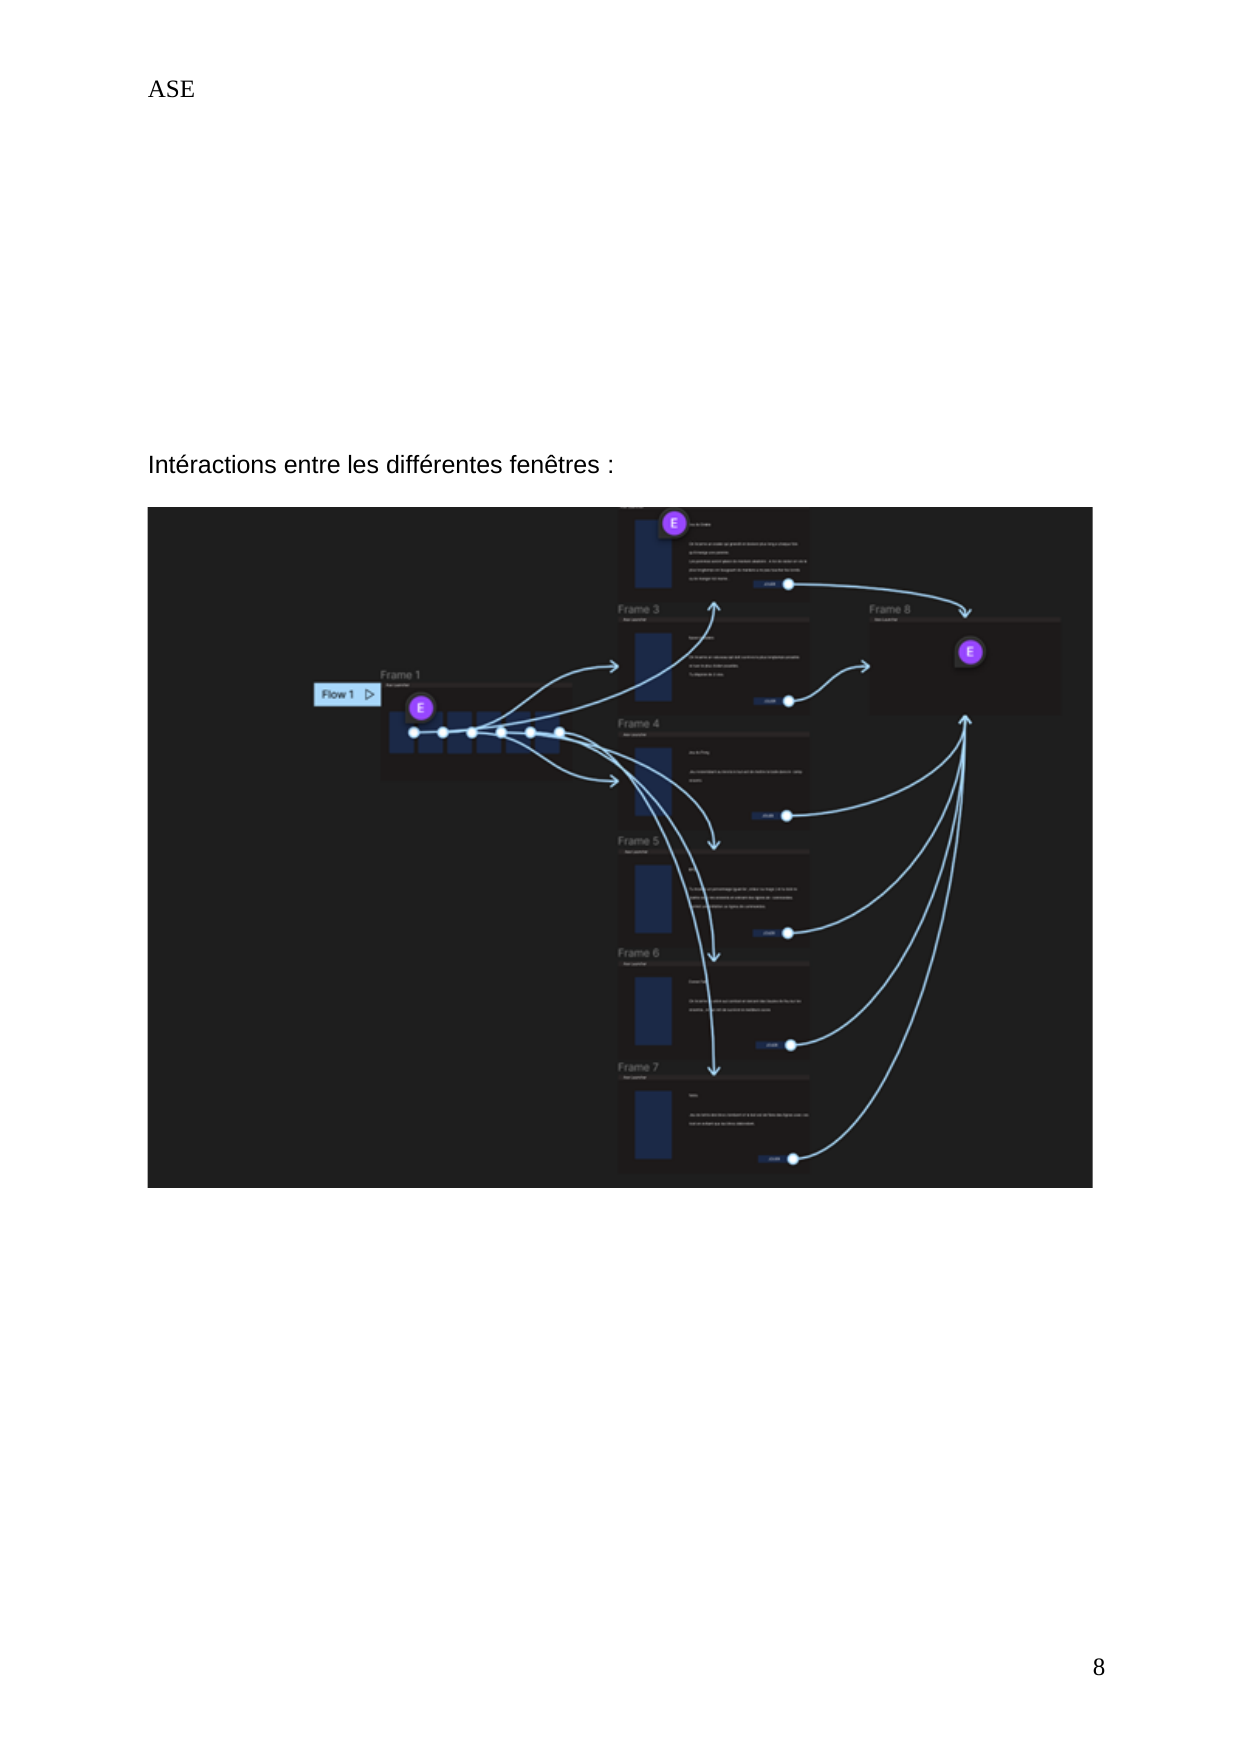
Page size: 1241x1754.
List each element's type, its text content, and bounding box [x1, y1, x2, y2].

text Intéractions entre les différentes fenêtres : [148, 449, 1093, 478]
picture [147, 507, 1093, 1188]
